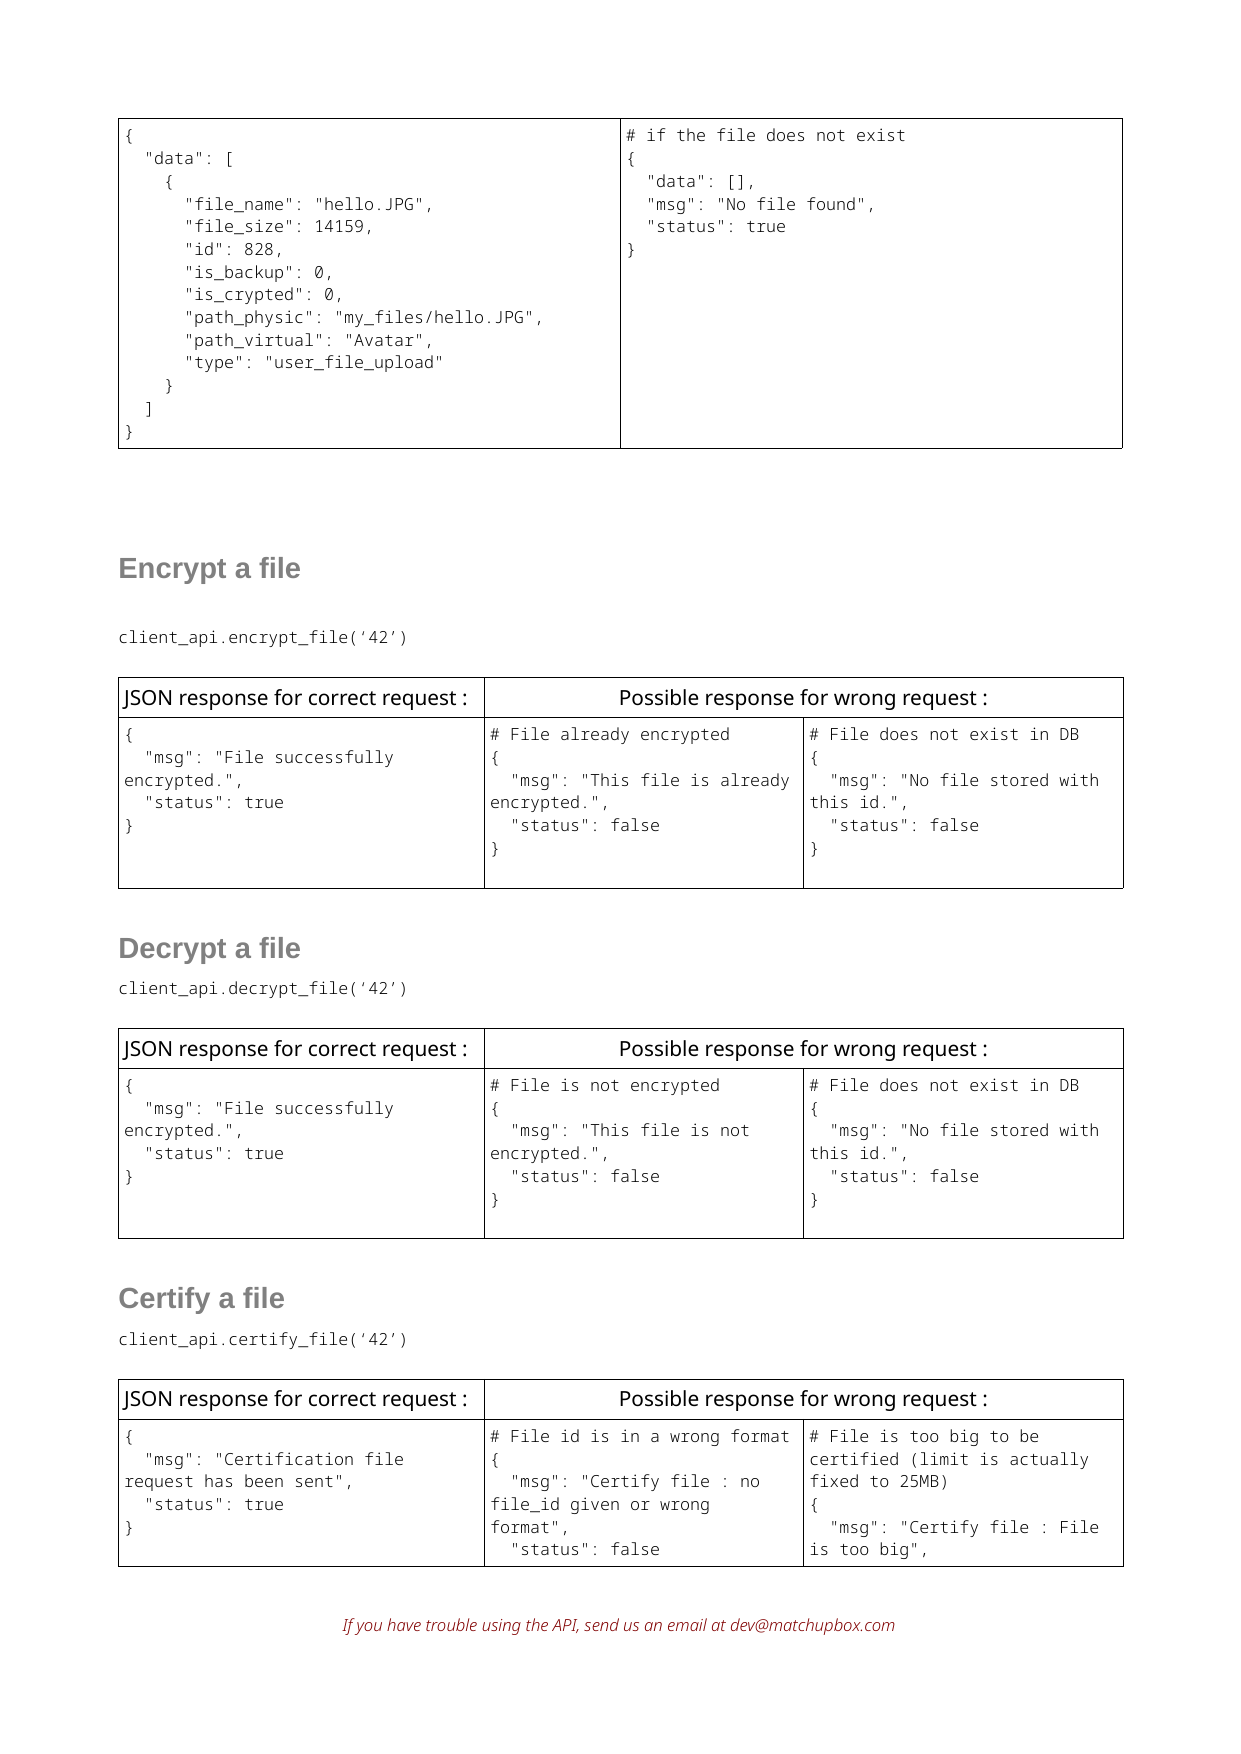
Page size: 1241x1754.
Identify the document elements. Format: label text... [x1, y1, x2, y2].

table_cell # File already encrypted { "msg": "This file is already encrypted.", "status": false } [485, 718, 803, 887]
subtitle Decrypt a file [118, 931, 1122, 964]
table_cell { "msg": "File successfully encrypted.", "status": true } [119, 1069, 484, 1238]
subtitle Encrypt a file [118, 551, 1122, 585]
text client_api.encrypt_file(‘42’) [118, 626, 1122, 648]
table_cell { "msg": "Certification file request has been sent", "status": true } [119, 1420, 484, 1566]
table_header JSON response for correct request : [119, 1029, 484, 1068]
table_cell # File does not exist in DB { "msg": "No file stored with this id.", "status": false } [804, 718, 1123, 887]
list client_api.decrypt_file(‘42’) [118, 977, 1122, 999]
table_header Possible response for wrong request : [485, 1380, 1123, 1419]
table_cell { "msg": "File successfully encrypted.", "status": true } [119, 718, 484, 887]
table_header JSON response for correct request : [119, 1380, 484, 1419]
table_cell # File is not encrypted { "msg": "This file is not encrypted.", "status": false } [485, 1069, 803, 1238]
table_header Possible response for wrong request : [485, 678, 1123, 717]
table_cell # if the file does not exist { "data": [], "msg": "No file found", "status": true } [621, 119, 1122, 448]
table_cell { "data": [ { "file_name": "hello.JPG", "file_size": 14159, "id": 828, "is_backup": 0, "is_crypted": 0, "path_physic": "my_files/hello.JPG", "path_virtual": "Avatar", "type": "user_file_upload" } ] } [119, 119, 620, 448]
table_cell # File is too big to be certified (limit is actually fixed to 25MB) { "msg": "Certify file : File is too big", [804, 1420, 1123, 1566]
subtitle Certify a file [118, 1281, 1122, 1315]
table_header JSON response for correct request : [119, 678, 484, 717]
table_cell # File does not exist in DB { "msg": "No file stored with this id.", "status": false } [804, 1069, 1123, 1238]
table_cell # File id is in a wrong format { "msg": "Certify file : no file_id given or wrong format", "status": false [485, 1420, 803, 1566]
table_header Possible response for wrong request : [485, 1029, 1123, 1068]
list client_api.certify_file(‘42’) [118, 1327, 1122, 1350]
